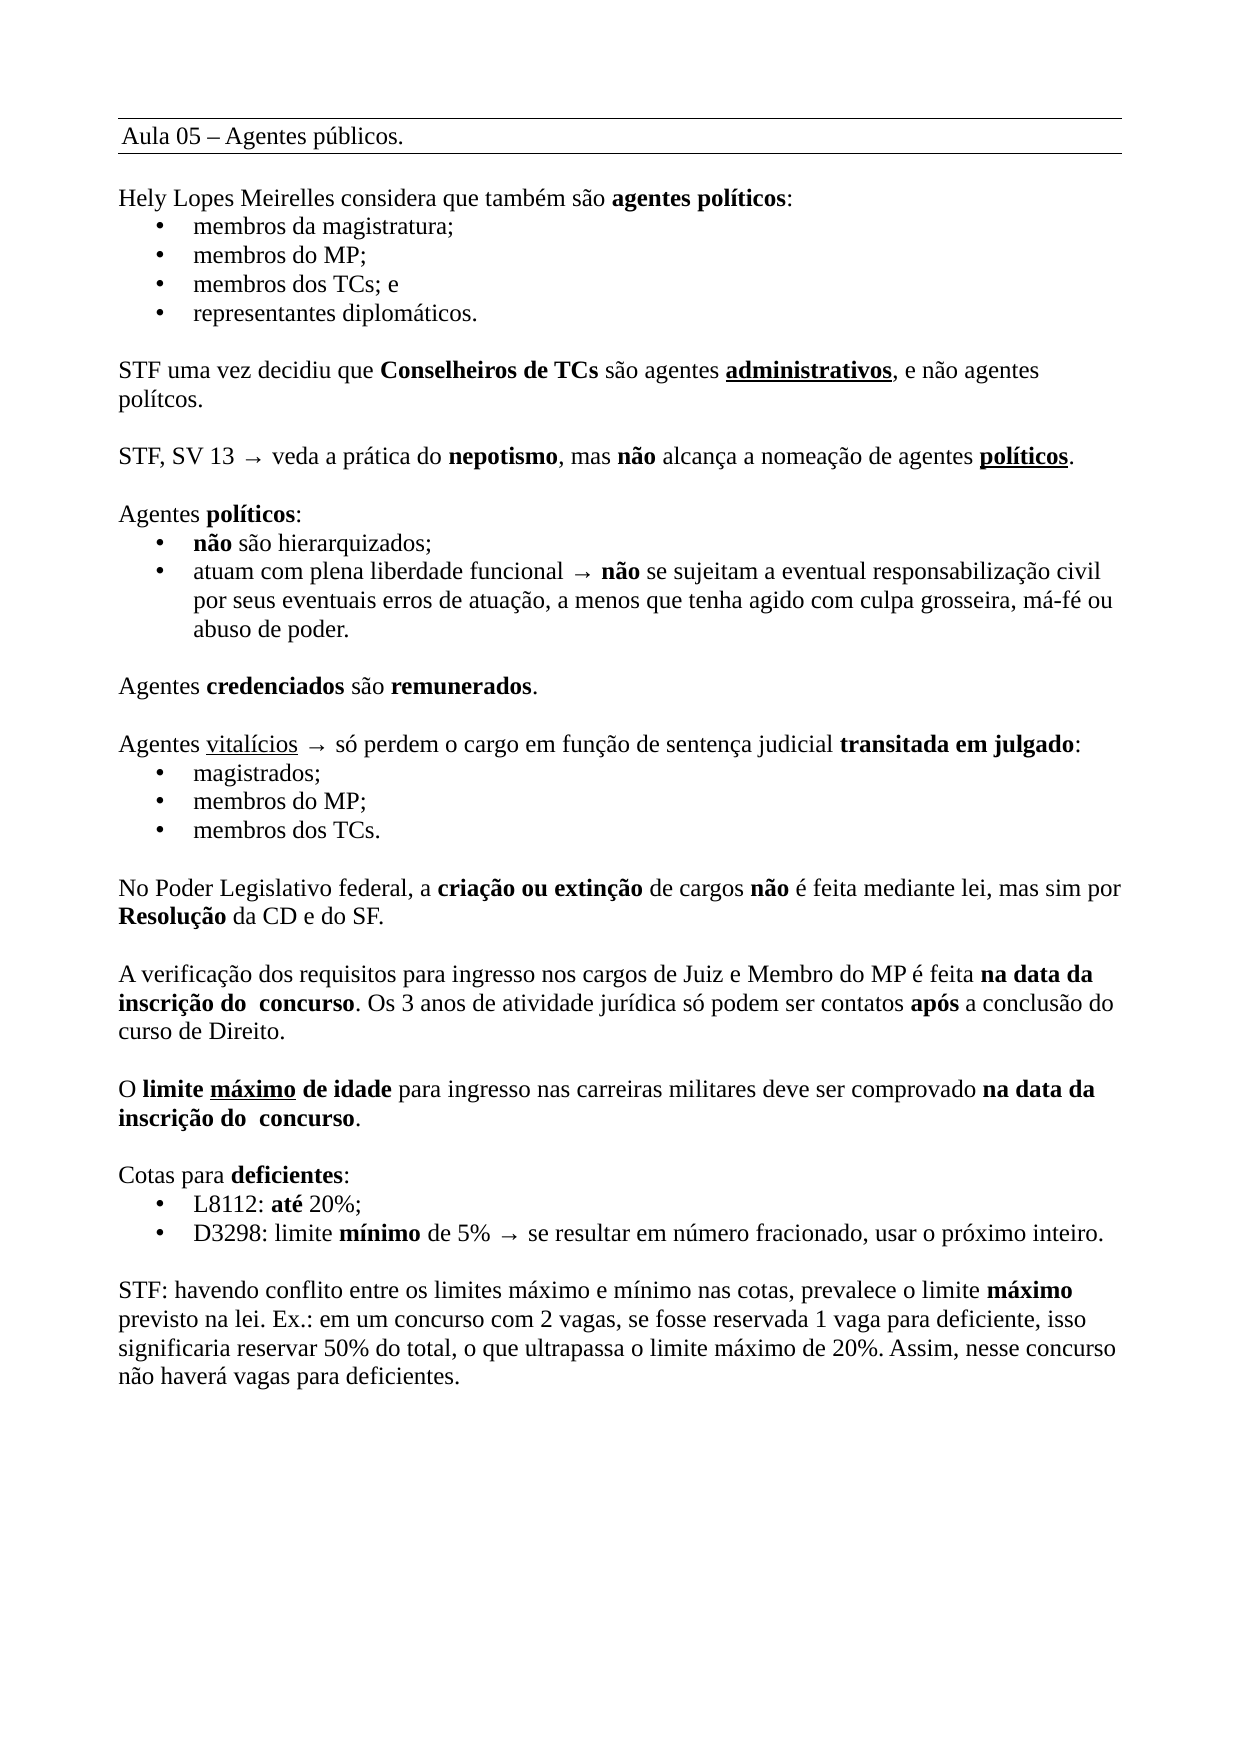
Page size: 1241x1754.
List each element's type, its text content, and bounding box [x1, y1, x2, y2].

text O limite máximo de idade para ingresso nas carreiras militares deve ser comprovado na data da inscrição do concurso. [118, 1074, 1122, 1131]
list magistrados; [156, 758, 1122, 786]
text Agentes políticos: [118, 499, 1122, 528]
text No Poder Legislativo federal, a criação ou extinção de cargos não é feita mediante lei, mas sim por Resolução da CD e do SF. [118, 873, 1122, 930]
list membros do MP; [156, 786, 1122, 815]
list atuam com plena liberdade funcional → não se sujeitam a eventual responsabilização civil por seus eventuais erros de atuação, a menos que tenha agido com culpa grosseira, má-fé ou abuso de poder. [156, 556, 1122, 643]
list L8112: até 20%; [156, 1189, 1122, 1218]
text Agentes vitalícios → só perdem o cargo em função de sentença judicial transitada em julgado: [118, 729, 1122, 758]
list D3298: limite mínimo de 5% → se resultar em número fracionado, usar o próximo inteiro. [156, 1218, 1122, 1246]
list membros dos TCs; e [156, 269, 1122, 298]
text Agentes credenciados são remunerados. [118, 671, 1122, 700]
list não são hierarquizados; [156, 528, 1122, 556]
list representantes diplomáticos. [156, 298, 1122, 326]
text STF, SV 13 → veda a prática do nepotismo, mas não alcança a nomeação de agentes políticos. [118, 441, 1122, 470]
list membros da magistratura; [156, 211, 1122, 240]
text STF uma vez decidiu que Conselheiros de TCs são agentes administrativos, e não agentes polítcos. [118, 355, 1122, 413]
text Hely Lopes Meirelles considera que também são agentes políticos: [118, 183, 1122, 211]
text Cotas para deficientes: [118, 1160, 1122, 1189]
text STF: havendo conflito entre os limites máximo e mínimo nas cotas, prevalece o limite máximo previsto na lei. Ex.: em um concurso com 2 vagas, se fosse reservada 1 vaga para deficiente, isso significaria reservar 50% do total, o que ultrapassa o limite máximo de 20%. Assim, nesse concurso não haverá vagas para deficientes. [118, 1275, 1122, 1390]
list membros dos TCs. [156, 815, 1122, 844]
text A verificação dos requisitos para ingresso nos cargos de Juiz e Membro do MP é feita na data da inscrição do concurso. Os 3 anos de atividade jurídica só podem ser contatos após a conclusão do curso de Direito. [118, 959, 1122, 1045]
list membros do MP; [156, 240, 1122, 269]
